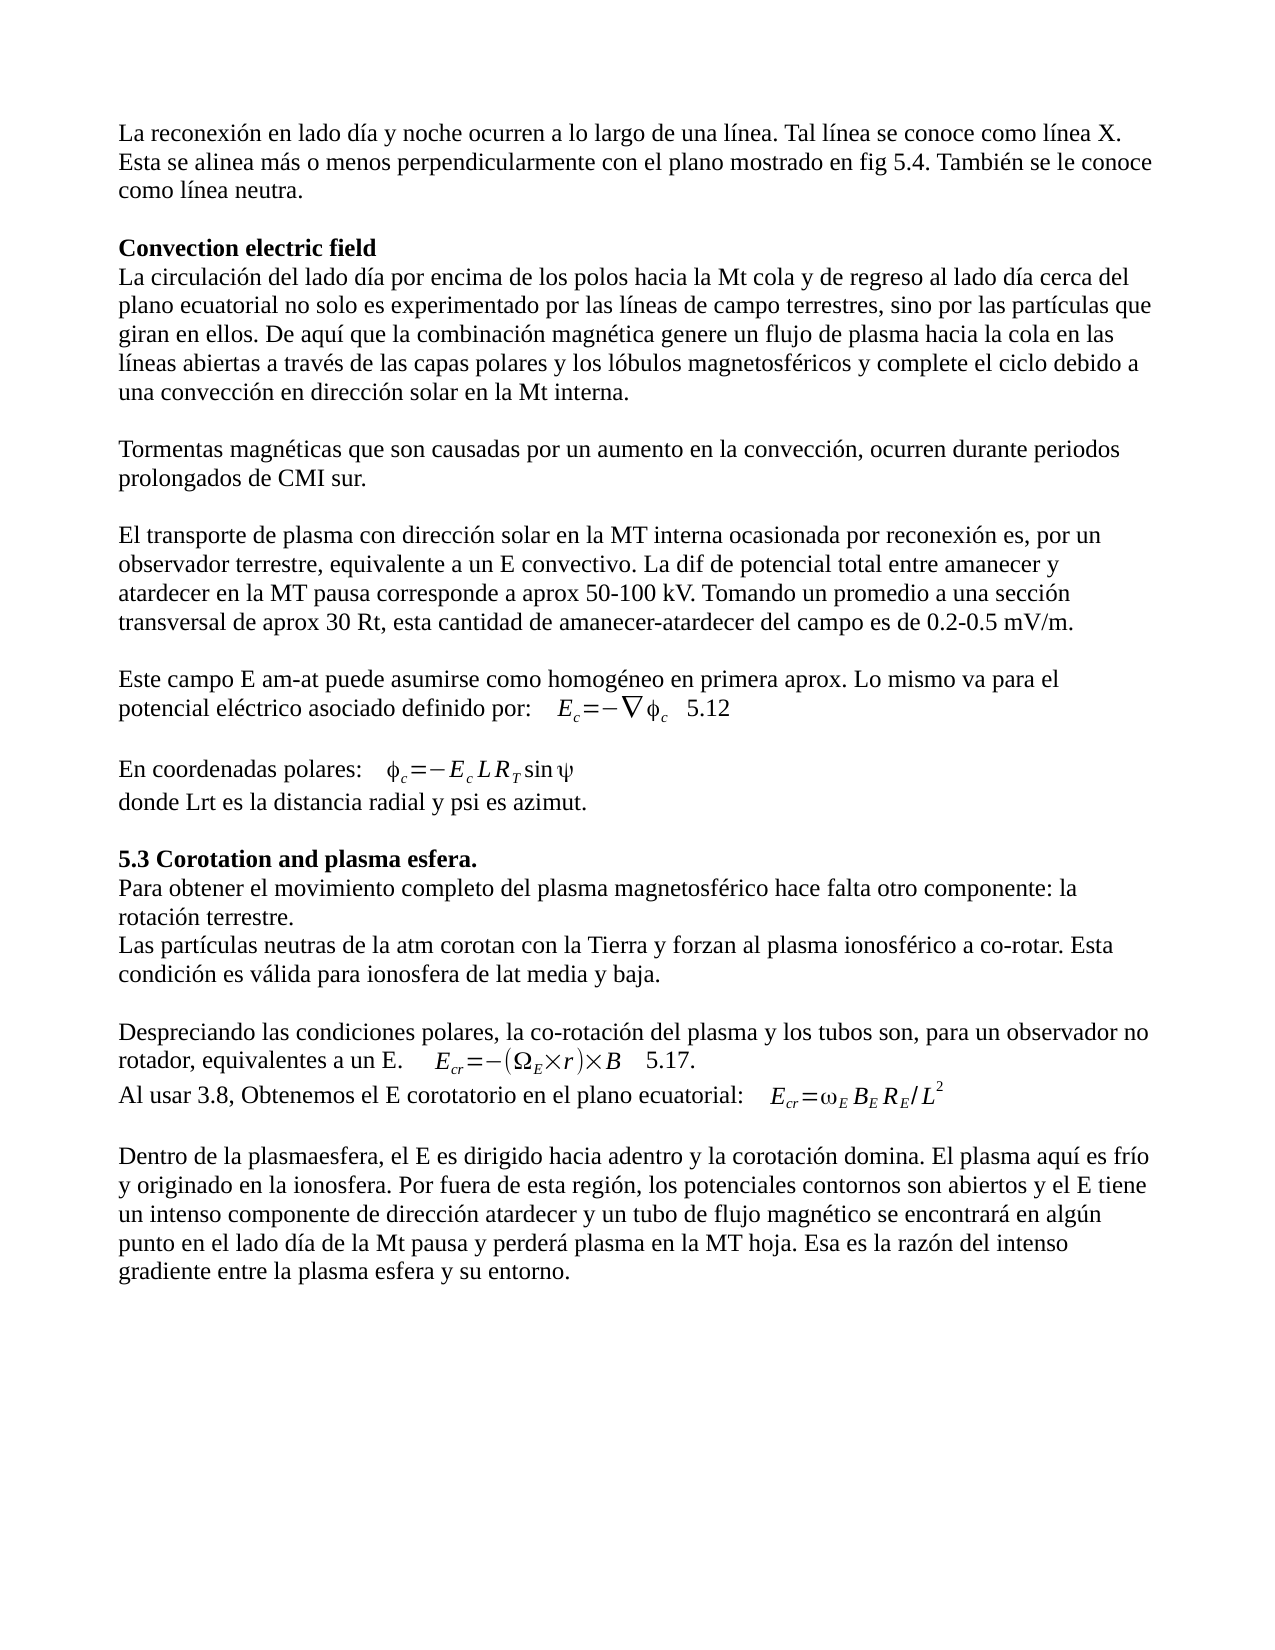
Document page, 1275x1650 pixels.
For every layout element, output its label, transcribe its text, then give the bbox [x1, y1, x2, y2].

text La circulación del lado día por encima de los polos hacia la Mt cola y de regreso al lado día cerca del plano ecuatorial no solo es experimentado por las líneas de campo terrestres, sino por las partículas que giran en ellos. De aquí que la combinación magnética genere un flujo de plasma hacia la cola en las líneas abiertas a través de las capas polares y los lóbulos magnetosféricos y complete el ciclo debido a una convección en dirección solar en la Mt interna. [118, 262, 1157, 406]
text El transporte de plasma con dirección solar en la MT interna ocasionada por reconexión es, por un observador terrestre, equivalente a un E convectivo. La dif de potencial total entre amanecer y atardecer en la MT pausa corresponde a aprox 50-100 kV. Tomando un promedio a una sección transversal de aprox 30 Rt, esta cantidad de amanecer-atardecer del campo es de 0.2-0.5 mV/m. [118, 521, 1157, 636]
text La reconexión en lado día y noche ocurren a lo largo de una línea. Tal línea se conoce como línea X. Esta se alinea más o menos perpendicularmente con el plano mostrado en fig 5.4. También se le conoce como línea neutra. [118, 118, 1157, 204]
text Este campo E am-at puede asumirse como homogéneo en primera aprox. Lo mismo va para el potencial eléctrico asociado definido por: 5.12 [118, 664, 1157, 726]
text En coordenadas polares: [118, 754, 1157, 787]
text Dentro de la plasmaesfera, el E es dirigido hacia adentro y la corotación domina. El plasma aquí es frío y originado en la ionosfera. Por fuera de esta región, los potenciales contornos son abiertos y el E tiene un intenso componente de dirección atardecer y un tubo de flujo magnético se encontrará en algún punto en el lado día de la Mt pausa y perderá plasma en la MT hoja. Esa es la razón del intenso gradiente entre la plasma esfera y su entorno. [118, 1141, 1157, 1285]
text 5.3 Corotation and plasma esfera. [118, 844, 1157, 873]
text Las partículas neutras de la atm corotan con la Tierra y forzan al plasma ionosférico a co-rotar. Esta condición es válida para ionosfera de lat media y baja. [118, 930, 1157, 988]
text Al usar 3.8, Obtenemos el E corotatorio en el plano ecuatorial: [118, 1078, 1157, 1113]
text donde Lrt es la distancia radial y psi es azimut. [118, 787, 1157, 815]
text Convection electric field [118, 233, 1157, 262]
text Para obtener el movimiento completo del plasma magnetosférico hace falta otro componente: la rotación terrestre. [118, 873, 1157, 930]
text Tormentas magnéticas que son causadas por un aumento en la convección, ocurren durante periodos prolongados de CMI sur. [118, 434, 1157, 492]
text Despreciando las condiciones polares, la co-rotación del plasma y los tubos son, para un observador no rotador, equivalentes a un E. 5.17. [118, 1017, 1157, 1078]
